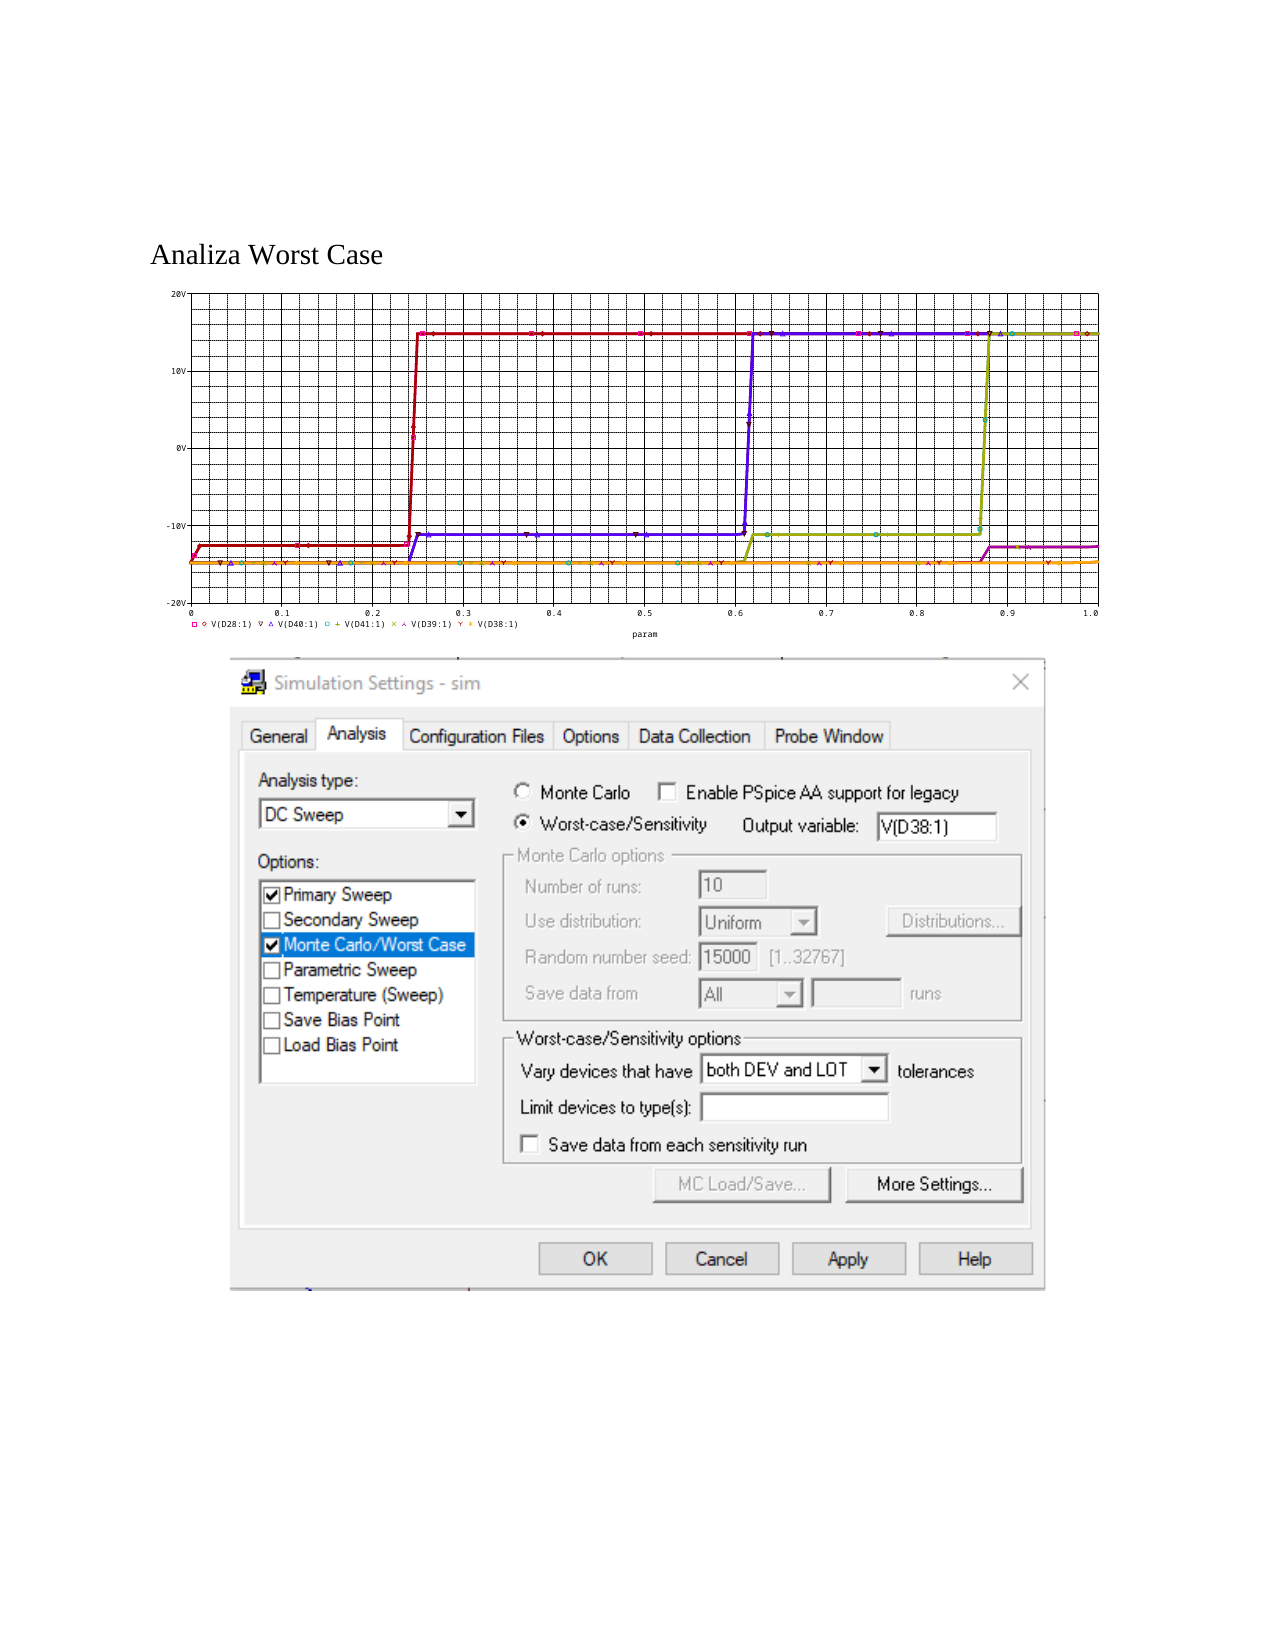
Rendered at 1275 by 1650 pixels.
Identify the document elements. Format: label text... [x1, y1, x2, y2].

text Analiza Worst Case [150, 237, 1125, 271]
